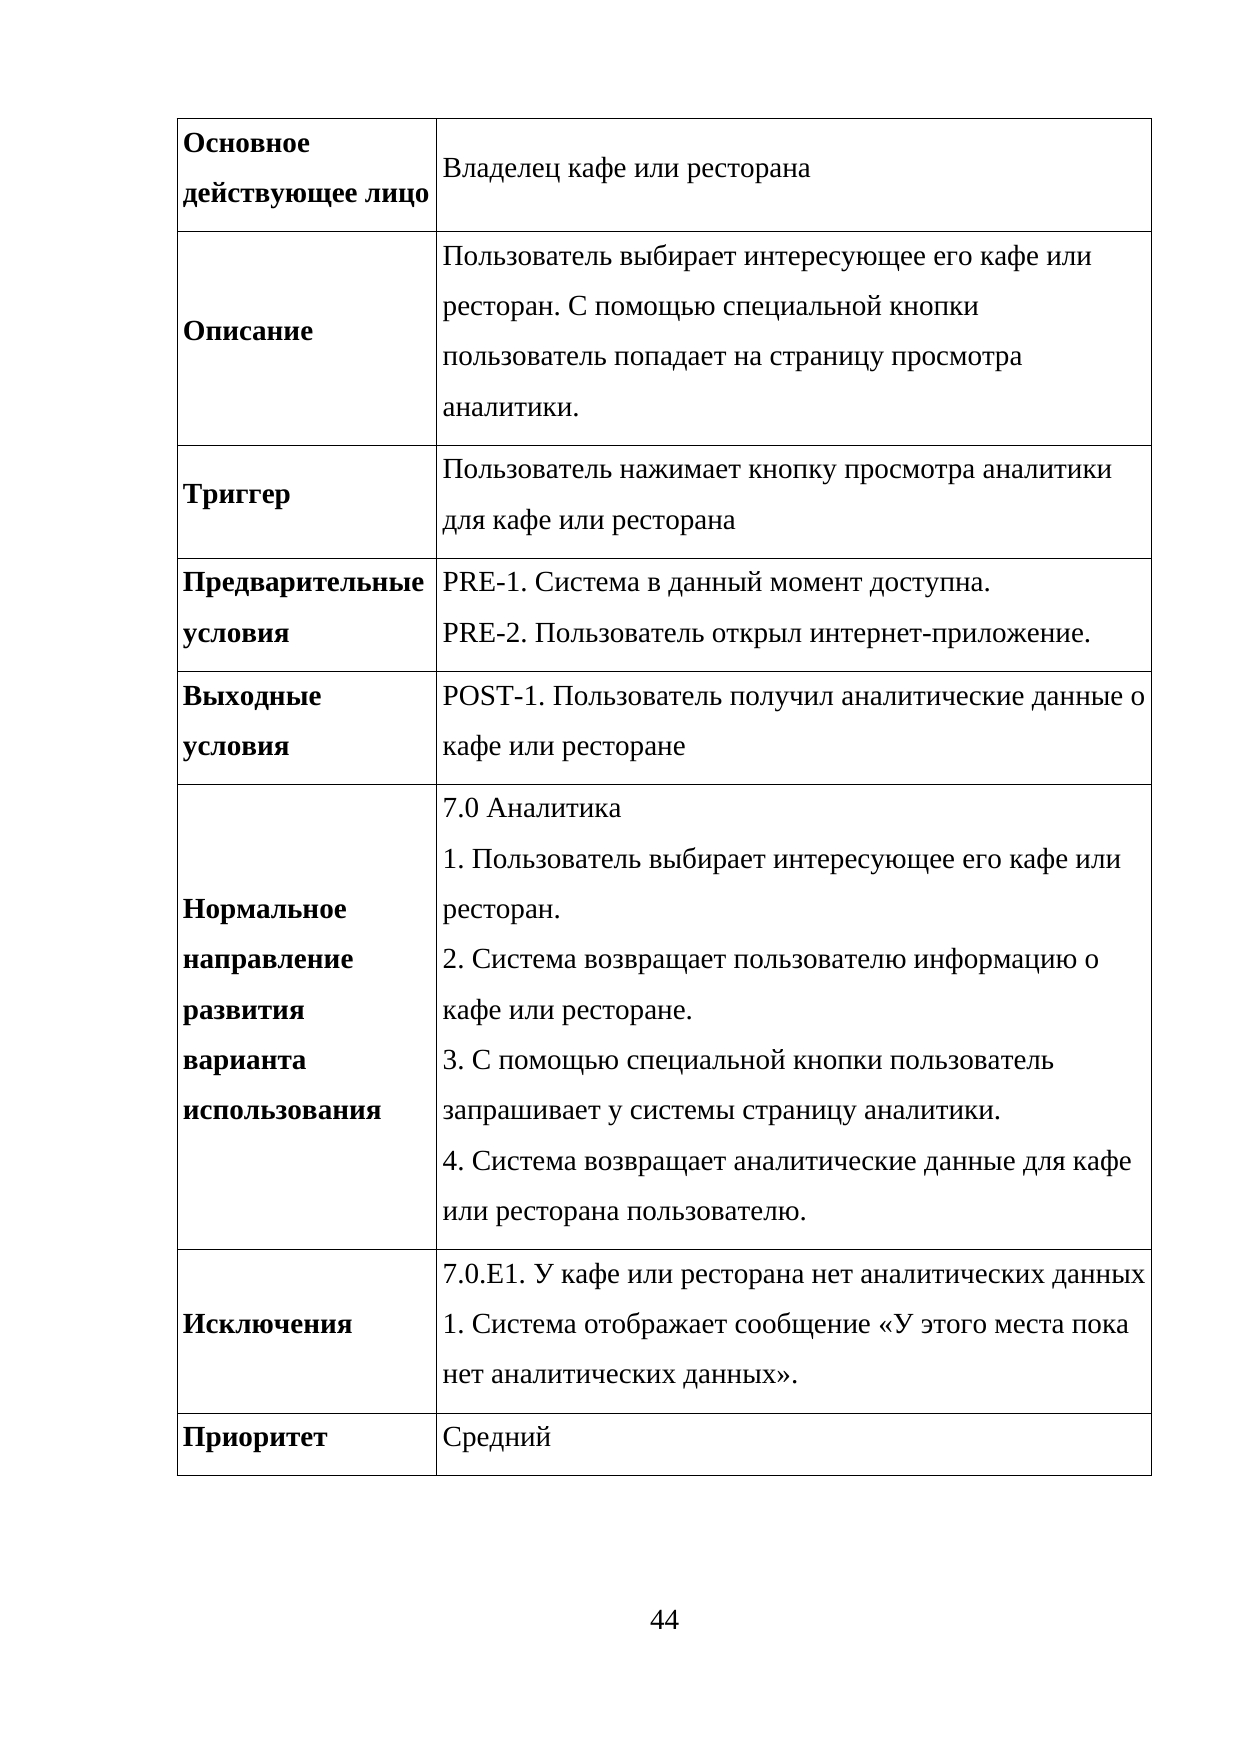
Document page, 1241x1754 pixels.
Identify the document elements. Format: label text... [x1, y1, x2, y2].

table_cell 7.0 Аналитика 1. Пользователь выбирает интересующее его кафе или ресторан. 2. Система возвращает пользователю информацию о кафе или ресторане. 3. С помощью специальной кнопки пользователь запрашивает у системы страницу аналитики. 4. Система возвращает аналитические данные для кафе или ресторана пользователю. [437, 785, 1151, 1249]
table_cell POST-1. Пользователь получил аналитические данные о кафе или ресторане [437, 672, 1151, 784]
table_cell Пользователь выбирает интересующее его кафе или ресторан. С помощью специальной кнопки пользователь попадает на страницу просмотра аналитики. [437, 232, 1151, 445]
table_cell Предварительные условия [178, 559, 436, 671]
table_cell Нормальное направление развития варианта использования [178, 785, 436, 1249]
table_cell Приоритет [178, 1414, 436, 1475]
table_cell Выходные условия [178, 672, 436, 784]
table_cell Исключения [178, 1250, 436, 1412]
table_cell Владелец кафе или ресторана [437, 119, 1151, 231]
table_cell 7.0.E1. У кафе или ресторана нет аналитических данных 1. Система отображает сообщение «У этого места пока нет аналитических данных». [437, 1250, 1151, 1412]
table_cell Пользователь нажимает кнопку просмотра аналитики для кафе или ресторана [437, 446, 1151, 558]
table_cell Триггер [178, 446, 436, 558]
table_cell Средний [437, 1414, 1151, 1475]
table_cell Основное действующее лицо [178, 119, 436, 231]
table_cell Описание [178, 232, 436, 445]
table_cell PRE-1. Система в данный момент доступна. PRE-2. Пользователь открыл интернет-приложение. [437, 559, 1151, 671]
